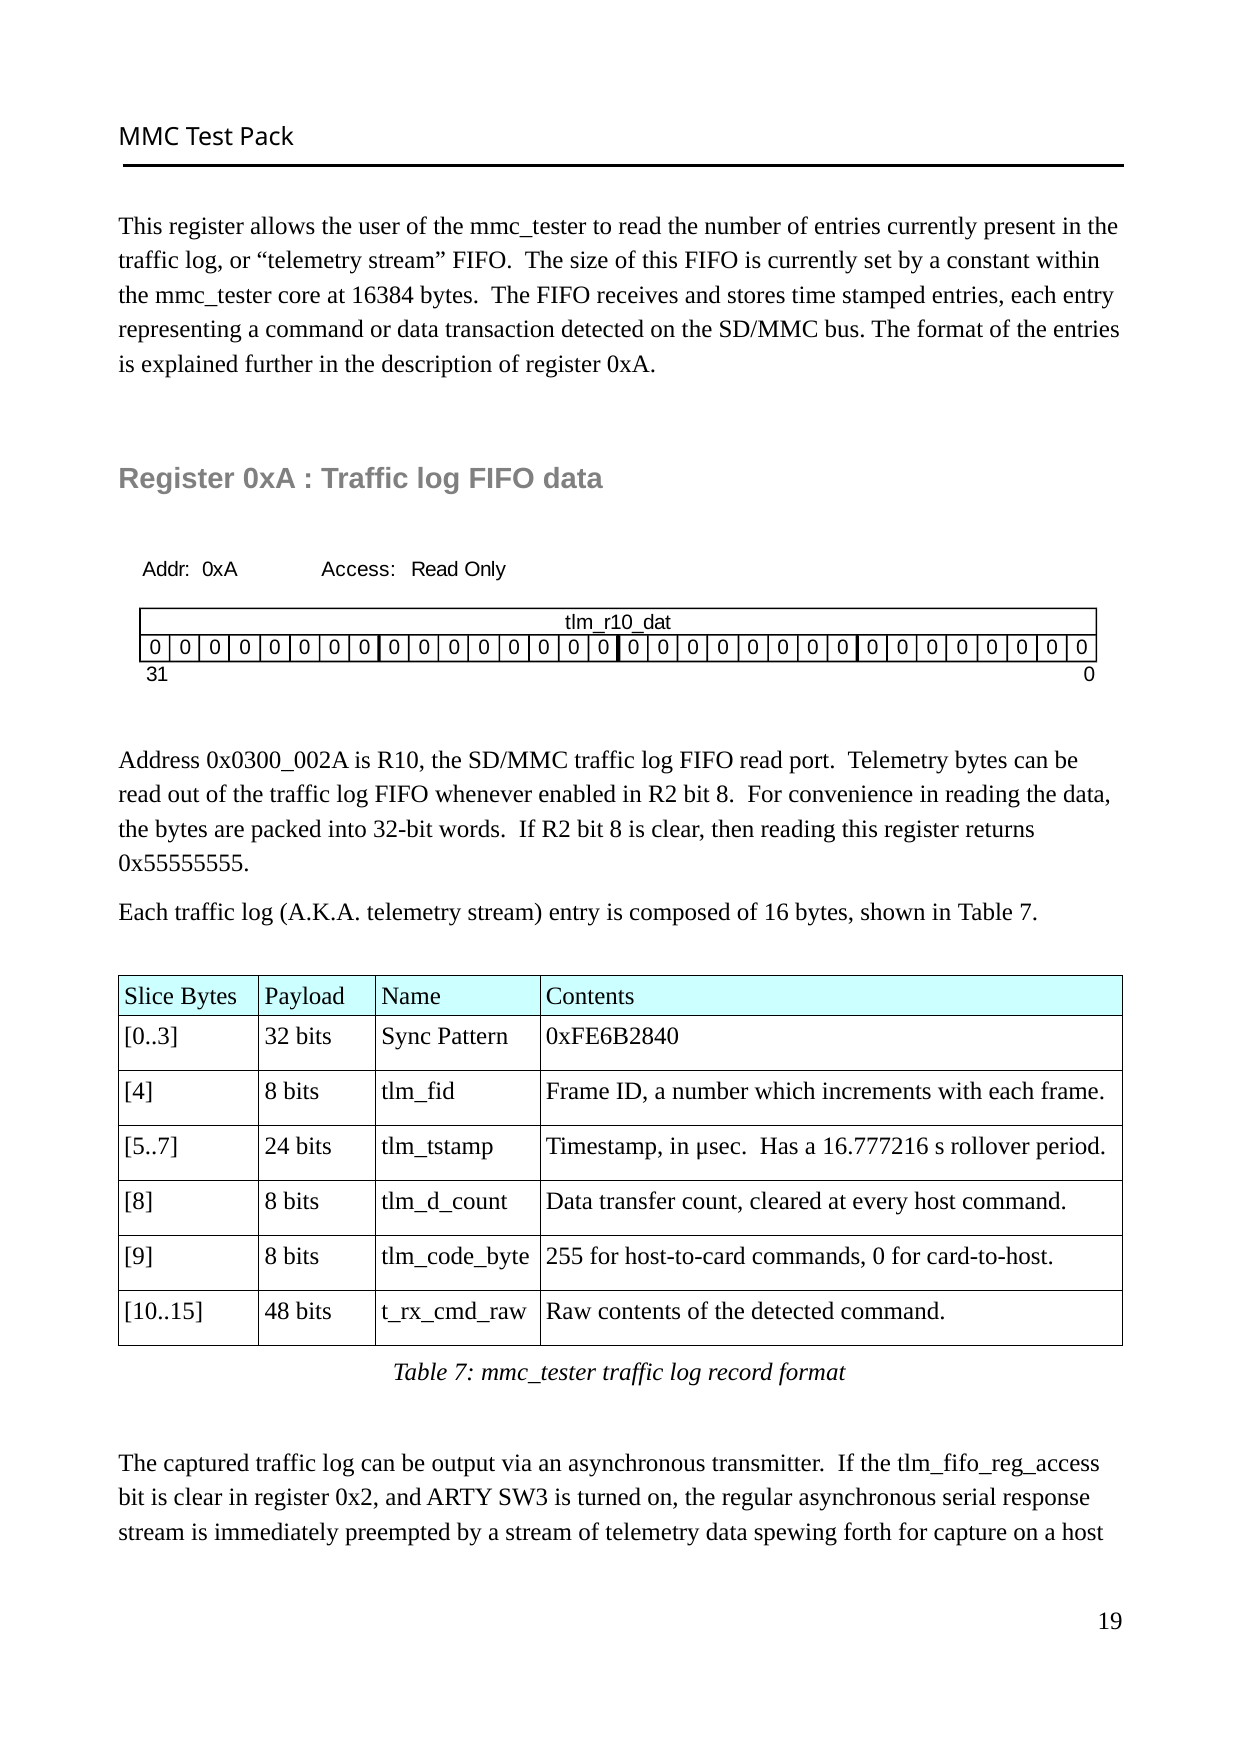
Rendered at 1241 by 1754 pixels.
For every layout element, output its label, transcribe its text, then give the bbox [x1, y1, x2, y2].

text Each traffic log (A.K.A. telemetry stream) entry is composed of 16 bytes, shown in Table 7. [118, 897, 1122, 926]
subtitle Register 0xA : Traffic log FIFO data [118, 462, 1122, 495]
table_cell 0xFE6B2840 [541, 1016, 1122, 1070]
table_cell 8 bits [259, 1236, 375, 1290]
table_cell [9] [119, 1236, 258, 1290]
table_cell Frame ID, a number which increments with each frame. [541, 1071, 1122, 1125]
table_cell tlm_code_byte [376, 1236, 540, 1290]
table_cell 8 bits [259, 1071, 375, 1125]
table_cell 48 bits [259, 1291, 375, 1345]
table_header Name [376, 976, 540, 1015]
table_cell 8 bits [259, 1181, 375, 1235]
table_header Contents [541, 976, 1122, 1015]
text Address 0x0300_002A is R10, the SD/MMC traffic log FIFO read port. Telemetry bytes can be read out of the traffic log FIFO whenever enabled in R2 bit 8. For convenience in reading the data, the bytes are packed into 32-bit words. If R2 bit 8 is clear, then reading this register returns 0x55555555. [118, 745, 1122, 877]
table_cell [0..3] [119, 1016, 258, 1070]
text The captured traffic log can be output via an asynchronous transmitter. If the tlm_fifo_reg_access bit is clear in register 0x2, and ARTY SW3 is turned on, the regular asynchronous serial response stream is immediately preempted by a stream of telemetry data spewing forth for capture on a host [118, 1448, 1122, 1545]
text Table 7: mmc_tester traffic log record format [118, 1357, 1122, 1386]
table_cell tlm_tstamp [376, 1126, 540, 1180]
table_cell tlm_fid [376, 1071, 540, 1125]
table_cell 24 bits [259, 1126, 375, 1180]
table_cell 32 bits [259, 1016, 375, 1070]
table_cell Data transfer count, cleared at every host command. [541, 1181, 1122, 1235]
table_cell [10..15] [119, 1291, 258, 1345]
table_cell Raw contents of the detected command. [541, 1291, 1122, 1345]
table_cell 255 for host-to-card commands, 0 for card-to-host. [541, 1236, 1122, 1290]
table_cell t_rx_cmd_raw [376, 1291, 540, 1345]
table_cell Timestamp, in μsec. Has a 16.777216 s rollover period. [541, 1126, 1122, 1180]
table_header Payload [259, 976, 375, 1015]
table_cell [5..7] [119, 1126, 258, 1180]
table_cell [4] [119, 1071, 258, 1125]
table_header Slice Bytes [119, 976, 258, 1015]
text This register allows the user of the mmc_tester to read the number of entries currently present in the traffic log, or “telemetry stream” FIFO. The size of this FIFO is currently set by a constant within the mmc_tester core at 16384 bytes. The FIFO receives and stores time stamped entries, each entry representing a command or data transaction detected on the SD/MMC bus. The format of the entries is explained further in the description of register 0xA. [118, 211, 1122, 378]
table_cell Sync Pattern [376, 1016, 540, 1070]
table_cell tlm_d_count [376, 1181, 540, 1235]
table_cell [8] [119, 1181, 258, 1235]
